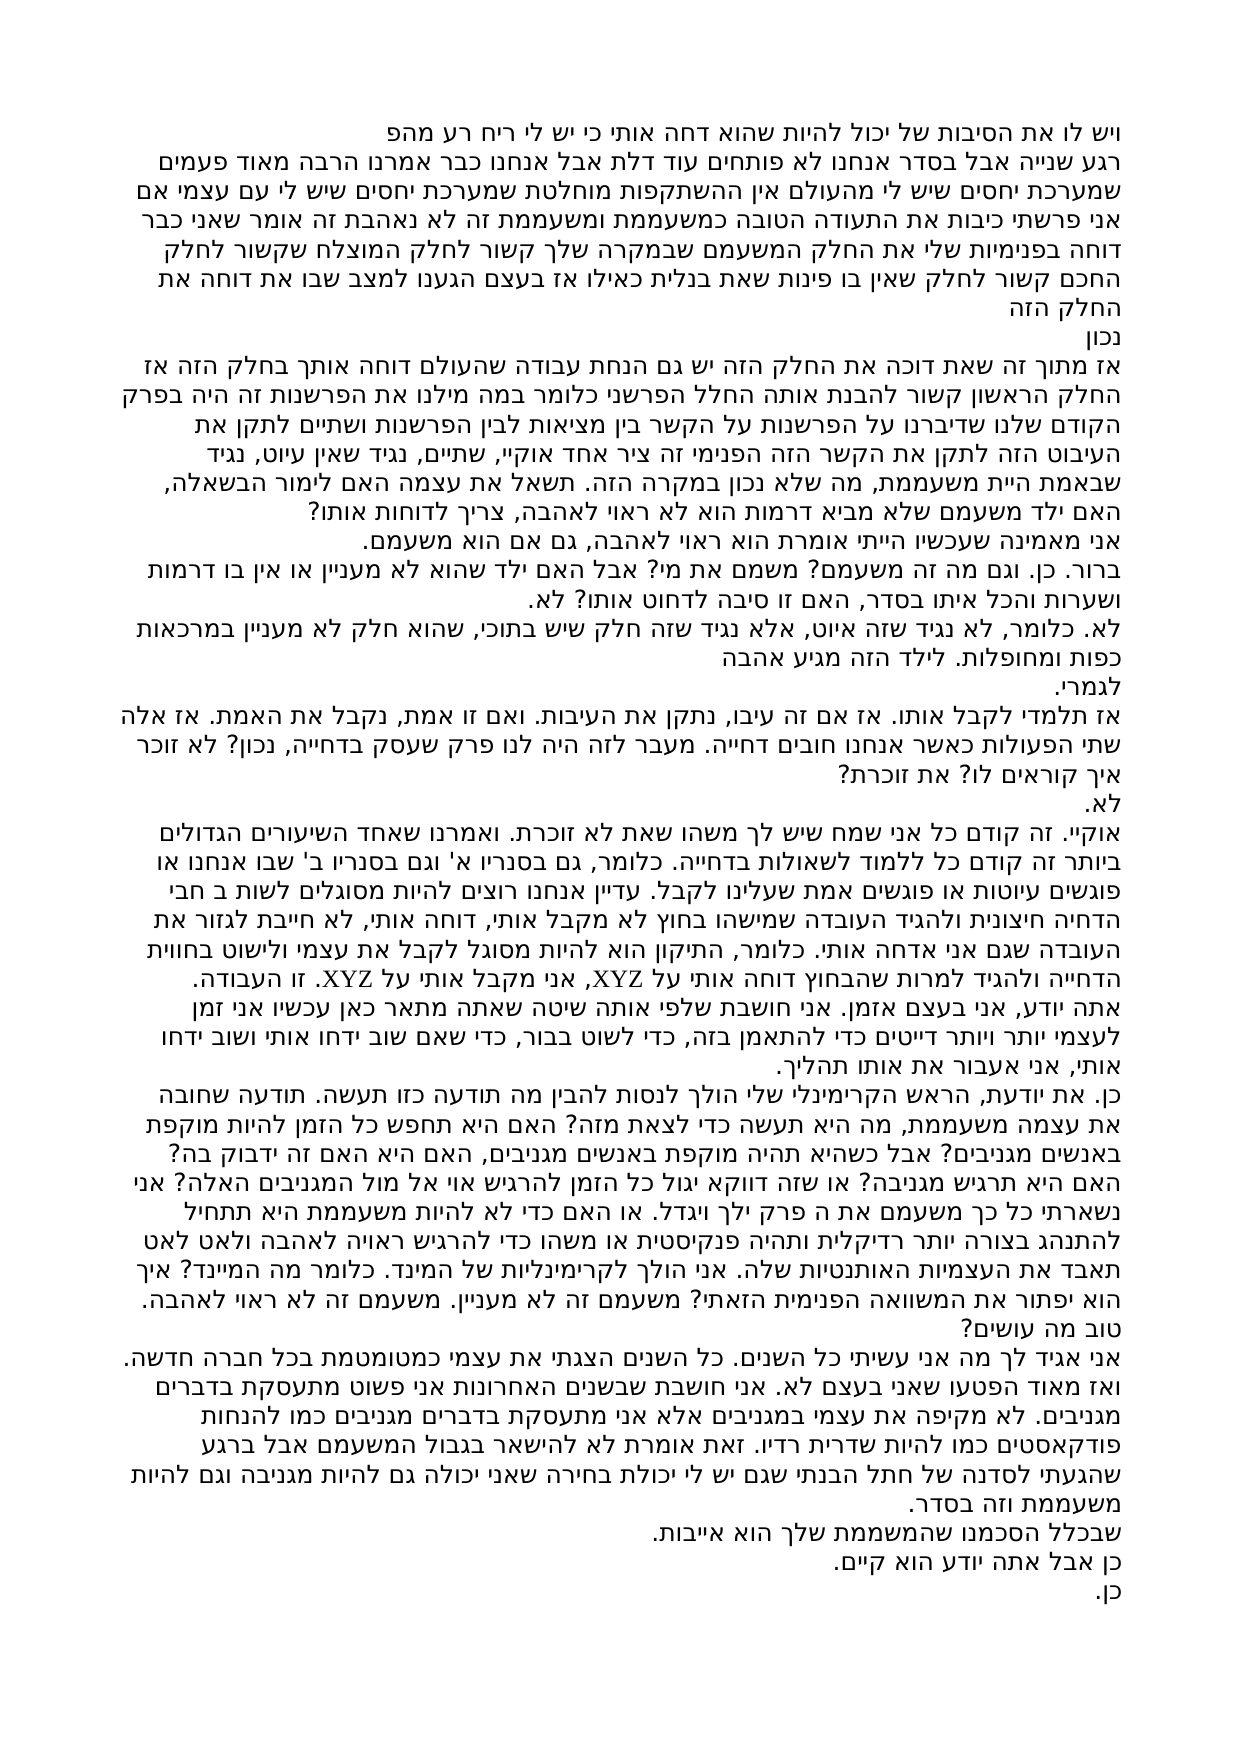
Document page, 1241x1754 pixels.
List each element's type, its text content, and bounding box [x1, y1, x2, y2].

text כן אבל אתה יודע הוא קיים. [118, 1547, 1122, 1577]
text אני מאמינה שעכשיו הייתי אומרת הוא ראוי לאהבה, גם אם הוא משעמם. [118, 526, 1122, 556]
text אז מתוך זה שאת דוכה את החלק הזה יש גם הנחת עבודה שהעולם דוחה אותך בחלק הזה אז החלק הראשון קשור להבנת אותה החלל הפרשני כלומר במה מילנו את הפרשנות זה היה בפרק הקודם שלנו שדיברנו על הפרשנות על הקשר בין מציאות לבין הפרשנות ושתיים לתקן את העיבוט הזה לתקן את הקשר הזה הפנימי זה ציר אחד אוקיי, שתיים, נגיד שאין עיוט, נגיד שבאמת היית משעממת, מה שלא נכון במקרה הזה. תשאל את עצמה האם לימור הבשאלה, האם ילד משעמם שלא מביא דרמות הוא לא ראוי לאהבה, צריך לדוחות אותו? [118, 351, 1122, 526]
text לא. [118, 789, 1122, 818]
text ברור. כן. וגם מה זה משעמם? משמם את מי? אבל האם ילד שהוא לא מעניין או אין בו דרמות ושערות והכל איתו בסדר, האם זו סיבה לדחוט אותו? לא. [118, 556, 1122, 614]
text אתה יודע, אני בעצם אזמן. אני חושבת שלפי אותה שיטה שאתה מתאר כאן עכשיו אני זמן לעצמי יותר ויותר דייטים כדי להתאמן בזה, כדי לשוט בבור, כדי שאם שוב ידחו אותי ושוב ידחו אותי, אני אעבור את אותו תהליך. [118, 993, 1122, 1081]
text אוקיי. זה קודם כל אני שמח שיש לך משהו שאת לא זוכרת. ואמרנו שאחד השיעורים הגדולים ביותר זה קודם כל ללמוד לשאולות בדחייה. כלומר, גם בסנריו א' וגם בסנריו ב' שבו אנחנו או פוגשים עיוטות או פוגשים אמת שעלינו לקבל. עדיין אנחנו רוצים להיות מסוגלים לשות ב חבי הדחיה חיצונית ולהגיד העובדה שמישהו בחוץ לא מקבל אותי, דוחה אותי, לא חייבת לגזור את העובדה שגם אני אדחה אותי. כלומר, התיקון הוא להיות מסוגל לקבל את עצמי ולישוט בחווית הדחייה ולהגיד למרות שהבחוץ דוחה אותי על XYZ, אני מקבל אותי על XYZ. זו העבודה. [118, 818, 1122, 993]
text אני אגיד לך מה אני עשיתי כל השנים. כל השנים הצגתי את עצמי כמטומטמת בכל חברה חדשה. ואז מאוד הפטעו שאני בעצם לא. אני חושבת שבשנים האחרונות אני פשוט מתעסקת בדברים מגניבים. לא מקיפה את עצמי במגניבים אלא אני מתעסקת בדברים מגניבים כמו להנחות פודקאסטים כמו להיות שדרית רדיו. זאת אומרת לא להישאר בגבול המשעמם אבל ברגע שהגעתי לסדנה של חתל הבנתי שגם יש לי יכולת בחירה שאני יכולה גם להיות מגניבה וגם להיות משעממת וזה בסדר. [118, 1343, 1122, 1518]
text לא. כלומר, לא נגיד שזה איוט, אלא נגיד שזה חלק שיש בתוכי, שהוא חלק לא מעניין במרכאות כפות ומחופלות. לילד הזה מגיע אהבה [118, 614, 1122, 672]
text לגמרי. [118, 672, 1122, 701]
text ויש לו את הסיבות של יכול להיות שהוא דחה אותי כי יש לי ריח רע מהפ [118, 118, 1122, 147]
text אז תלמדי לקבל אותו. אז אם זה עיבו, נתקן את העיבות. ואם זו אמת, נקבל את האמת. אז אלה שתי הפעולות כאשר אנחנו חובים דחייה. מעבר לזה היה לנו פרק שעסק בדחייה, נכון? לא זוכר איך קוראים לו? את זוכרת? [118, 701, 1122, 789]
text כן. את יודעת, הראש הקרימינלי שלי הולך לנסות להבין מה תודעה כזו תעשה. תודעה שחובה את עצמה משעממת, מה היא תעשה כדי לצאת מזה? האם היא תחפש כל הזמן להיות מוקפת באנשים מגניבים? אבל כשהיא תהיה מוקפת באנשים מגניבים, האם היא האם זה ידבוק בה? האם היא תרגיש מגניבה? או שזה דווקא יגול כל הזמן להרגיש אוי אל מול המגניבים האלה? אני נשארתי כל כך משעמם את ה פרק ילך ויגדל. או האם כדי לא להיות משעממת היא תתחיל להתנהג בצורה יותר רדיקלית ותהיה פנקיסטית או משהו כדי להרגיש ראויה לאהבה ולאט לאט תאבד את העצמיות האותנטיות שלה. אני הולך לקרימינליות של המינד. כלומר מה המיינד? איך הוא יפתור את המשוואה הפנימית הזאתי? משעמם זה לא מעניין. משעמם זה לא ראוי לאהבה. טוב מה עושים? [118, 1081, 1122, 1343]
text כן. [118, 1577, 1122, 1606]
text שבכלל הסכמנו שהמשממת שלך הוא אייבות. [118, 1518, 1122, 1547]
text נכון [118, 322, 1122, 351]
text רגע שנייה אבל בסדר אנחנו לא פותחים עוד דלת אבל אנחנו כבר אמרנו הרבה מאוד פעמים שמערכת יחסים שיש לי מהעולם אין ההשתקפות מוחלטת שמערכת יחסים שיש לי עם עצמי אם אני פרשתי כיבות את התעודה הטובה כמשעממת ומשעממת זה לא נאהבת זה אומר שאני כבר דוחה בפנימיות שלי את החלק המשעמם שבמקרה שלך קשור לחלק המוצלח שקשור לחלק החכם קשור לחלק שאין בו פינות שאת בנלית כאילו אז בעצם הגענו למצב שבו את דוחה את החלק הזה [118, 147, 1122, 322]
